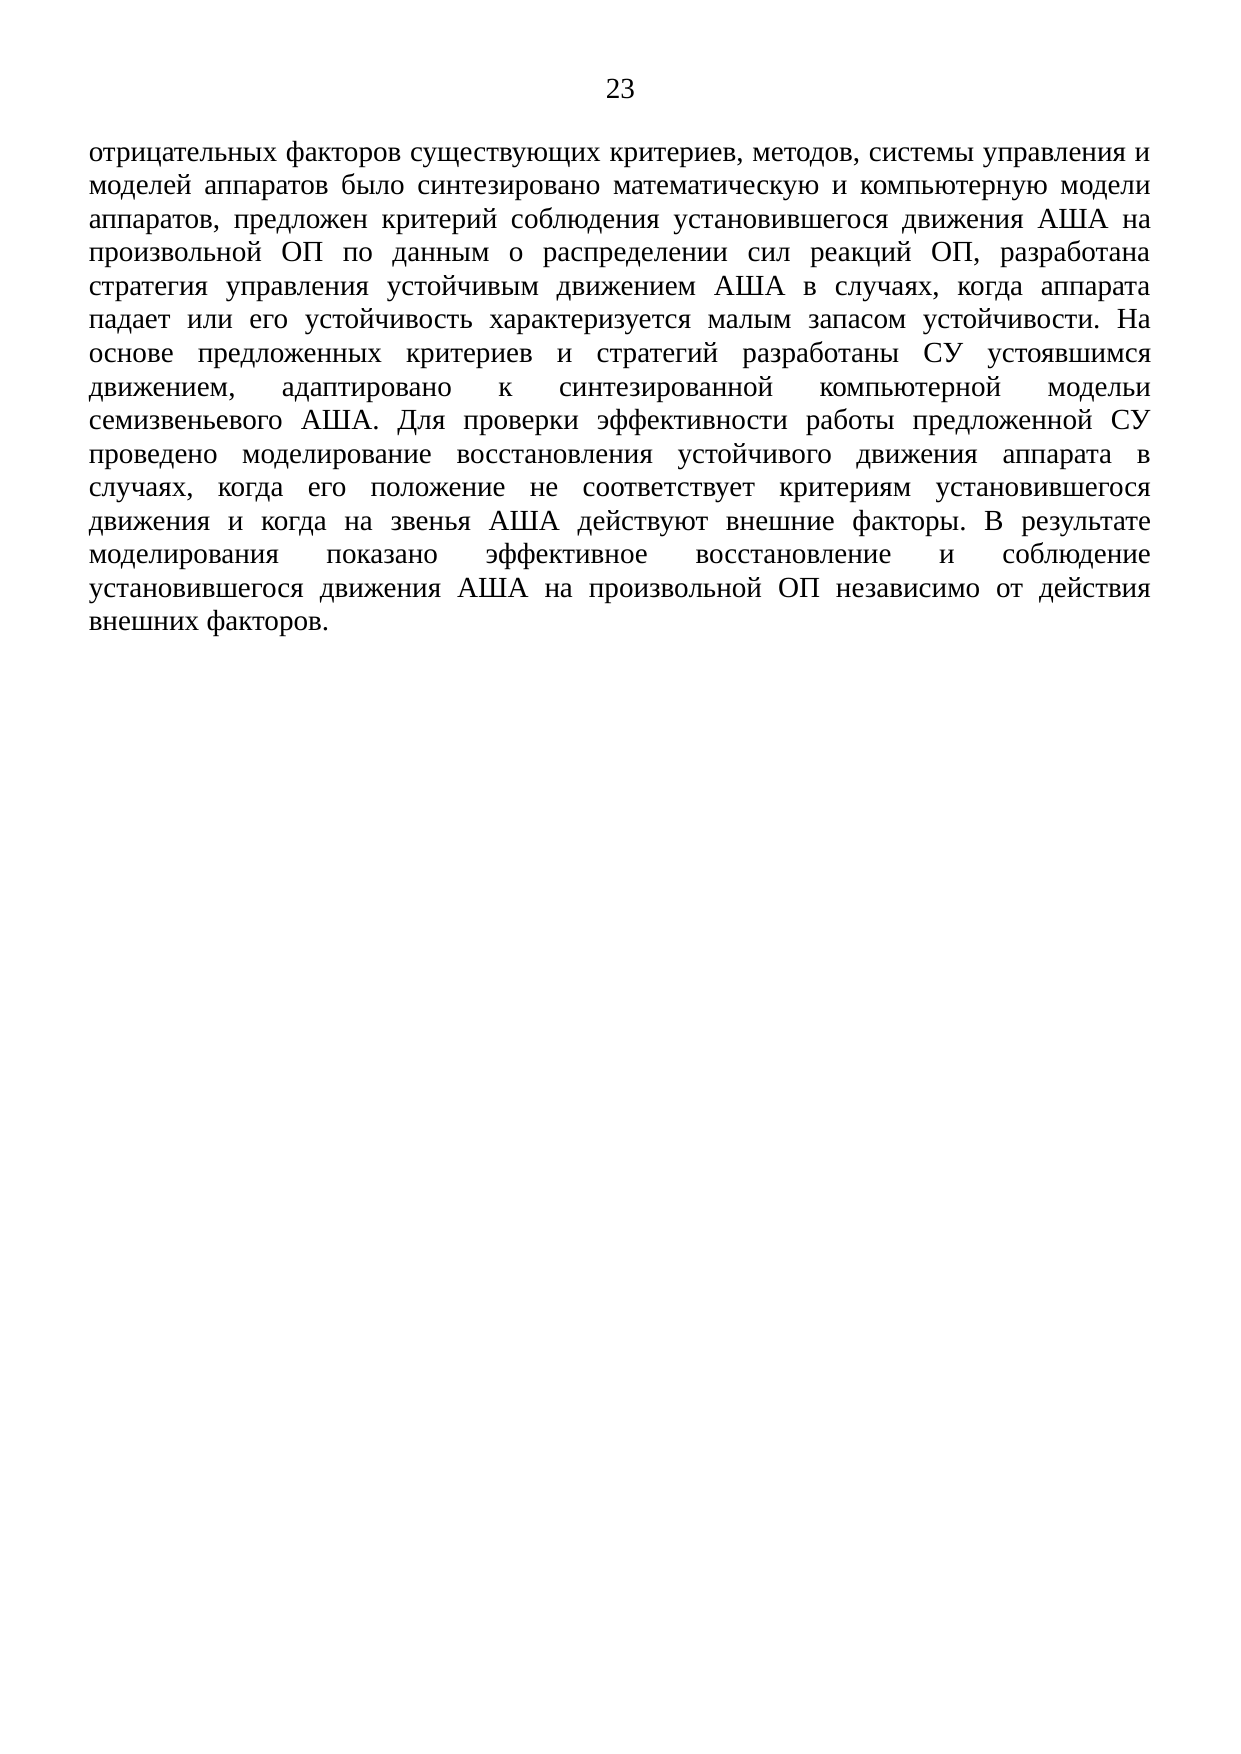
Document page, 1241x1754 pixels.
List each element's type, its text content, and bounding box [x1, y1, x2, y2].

text отрицательных факторов существующих критериев, методов, системы управления и моделей аппаратов было синтезировано математическую и компьютерную модели аппаратов, предложен критерий соблюдения установившегося движения АША на произвольной ОП по данным о распределении сил реакций ОП, разработана стратегия управления устойчивым движением АША в случаях, когда аппарата падает или его устойчивость характеризуется малым запасом устойчивости. На основе предложенных критериев и стратегий разработаны СУ устоявшимся движением, адаптировано к синтезированной компьютерной модельи семизвеньевого АША. Для проверки эффективности работы предложенной СУ проведено моделирование восстановления устойчивого движения аппарата в случаях, когда его положение не соответствует критериям установившегося движения и когда на звенья АША действуют внешние факторы. В результате моделирования показано эффективное восстановление и соблюдение установившегося движения АША на произвольной ОП независимо от действия внешних факторов. [88, 134, 1152, 637]
